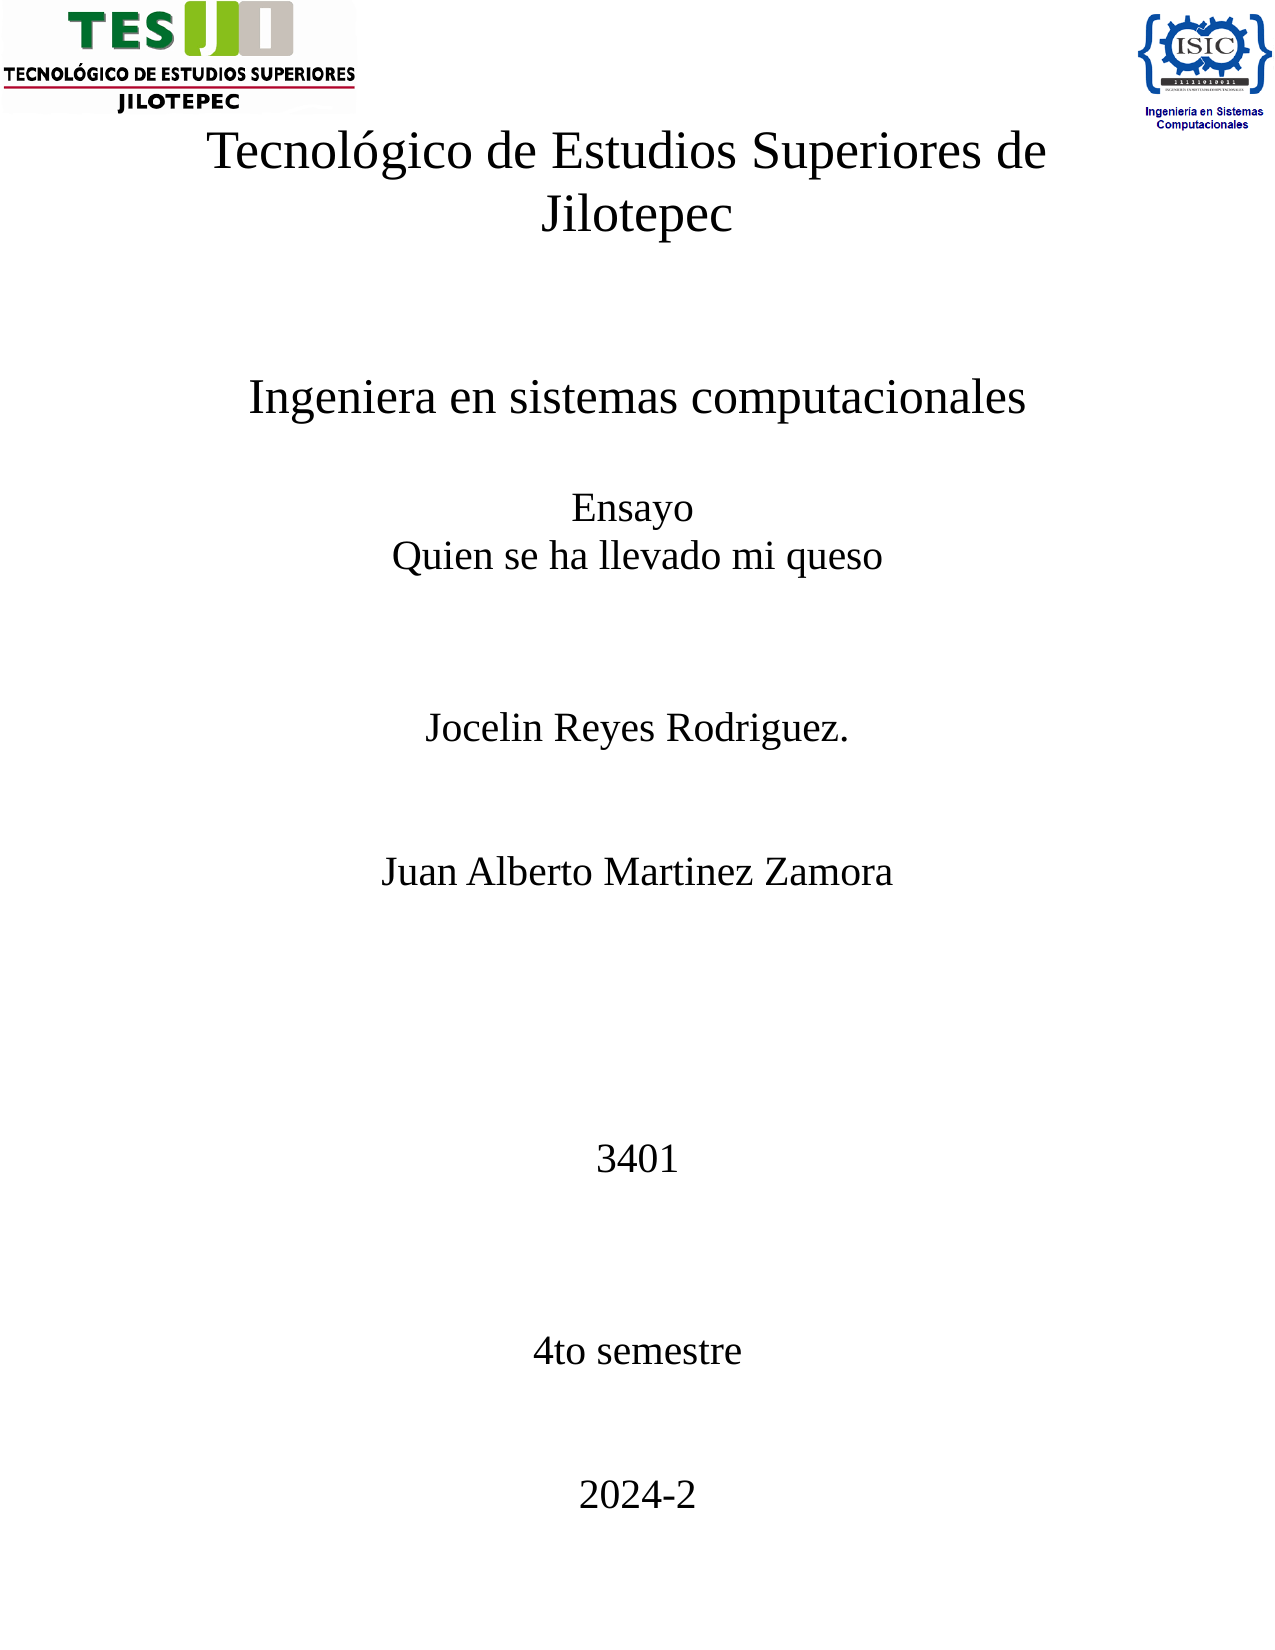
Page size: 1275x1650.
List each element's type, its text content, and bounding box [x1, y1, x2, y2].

picture [0, 0, 358, 115]
text Tecnológico de Estudios Superiores de Jilotepec [118, 118, 1157, 243]
text 3401 [118, 1134, 1157, 1182]
text 4to semestre [118, 1326, 1157, 1373]
picture [1135, 0, 1275, 137]
text Jocelin Reyes Rodriguez. [118, 703, 1157, 751]
text Ingeniera en sistemas computacionales [118, 367, 1157, 425]
text Juan Alberto Martinez Zamora [118, 846, 1157, 894]
text 2024-2 [118, 1469, 1157, 1517]
text Quien se ha llevado mi queso [118, 530, 1157, 578]
text Ensayo [118, 482, 1157, 530]
